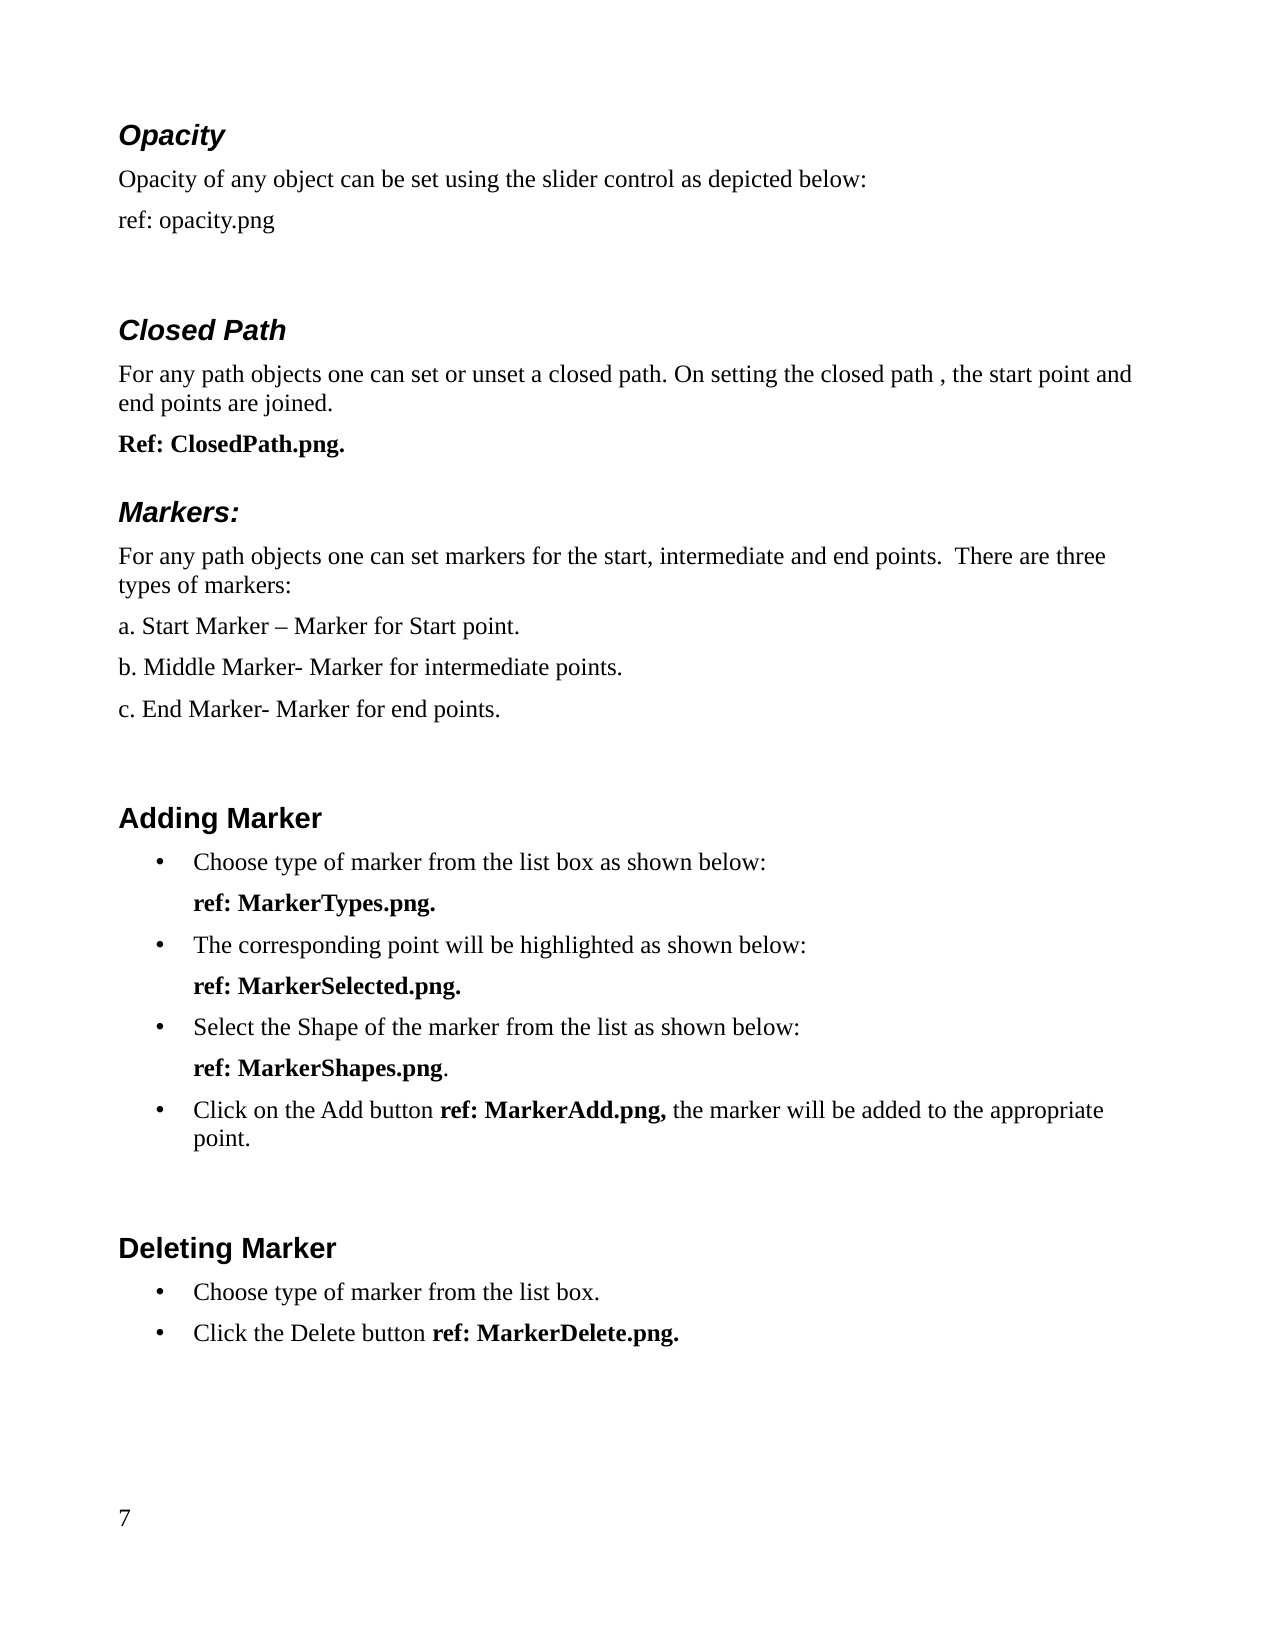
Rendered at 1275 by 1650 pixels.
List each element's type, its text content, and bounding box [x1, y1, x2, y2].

list ref: MarkerShapes.png. [156, 1053, 1157, 1082]
text For any path objects one can set or unset a closed path. On setting the closed path , the start point and end points are joined. [118, 359, 1157, 416]
list Choose type of marker from the list box. [156, 1277, 1157, 1306]
text Opacity of any object can be set using the slider control as depicted below: [118, 164, 1157, 193]
text ref: opacity.png [118, 205, 1157, 234]
list ref: MarkerTypes.png. [156, 888, 1157, 917]
list Click on the Add button ref: MarkerAdd.png, the marker will be added to the appropriate point. [156, 1095, 1157, 1152]
text For any path objects one can set markers for the start, intermediate and end points. There are three types of markers: [118, 541, 1157, 599]
text Ref: ClosedPath.png. [118, 429, 1157, 458]
text b. Middle Marker- Marker for intermediate points. [118, 652, 1157, 681]
subtitle Markers: [118, 495, 1157, 529]
subtitle Closed Path [118, 313, 1157, 346]
list ref: MarkerSelected.png. [156, 971, 1157, 1000]
subtitle Adding Marker [118, 801, 1157, 835]
text c. End Marker- Marker for end points. [118, 694, 1157, 722]
subtitle Deleting Marker [118, 1231, 1157, 1264]
text a. Start Marker – Marker for Start point. [118, 611, 1157, 640]
list Select the Shape of the marker from the list as shown below: [156, 1012, 1157, 1041]
list Click the Delete button ref: MarkerDelete.png. [156, 1318, 1157, 1347]
list Choose type of marker from the list box as shown below: [156, 847, 1157, 876]
list The corresponding point will be highlighted as shown below: [156, 930, 1157, 958]
subtitle Opacity [118, 118, 1157, 152]
